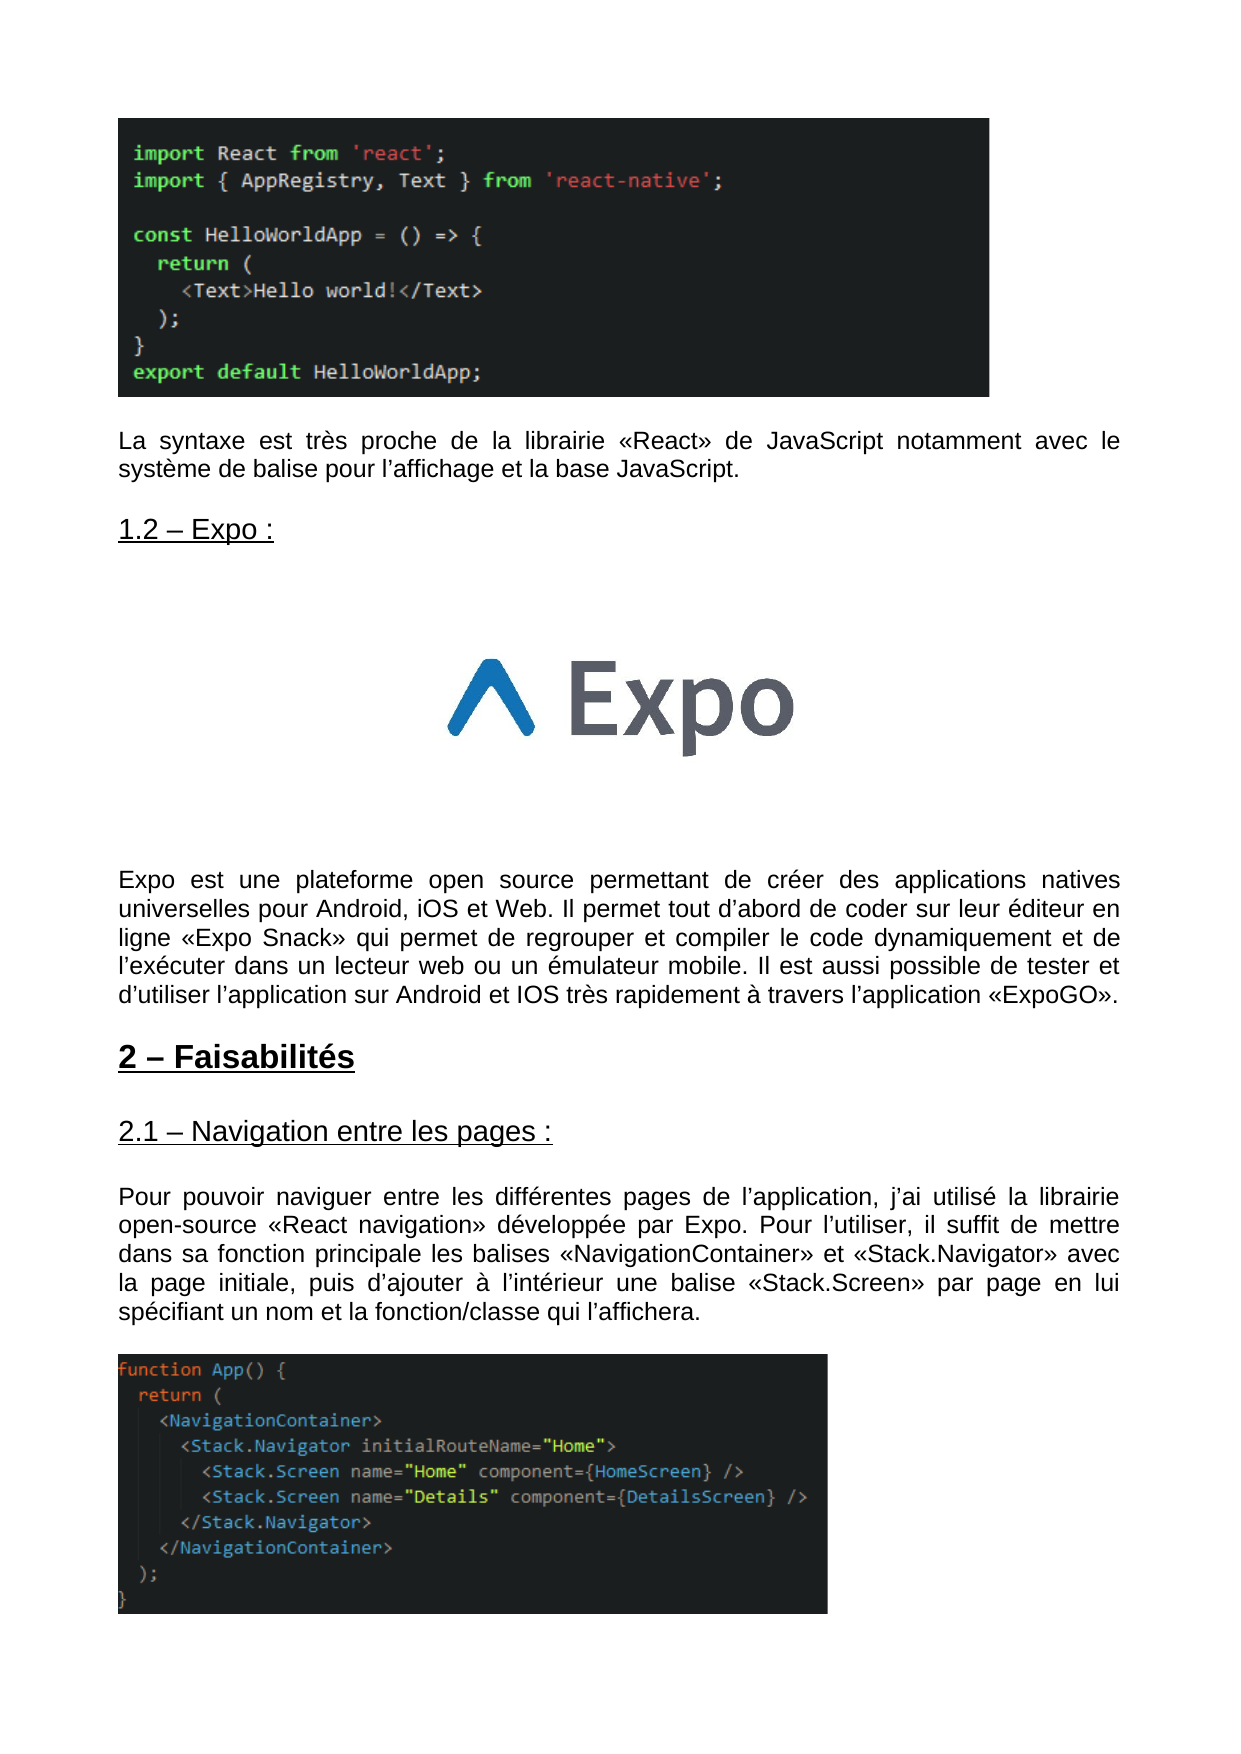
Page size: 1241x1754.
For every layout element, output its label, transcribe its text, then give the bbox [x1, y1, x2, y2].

picture [391, 579, 849, 837]
text Expo est une plateforme open source permettant de créer des applications natives universelles pour Android, iOS et Web. Il permet tout d’abord de coder sur leur éditeur en ligne «Expo Snack» qui permet de regrouper et compiler le code dynamiquement et de l’exécuter dans un lecteur web ou un émulateur mobile. Il est aussi possible de tester et d’utiliser l’application sur Android et IOS très rapidement à travers l’application «ExpoGO». [118, 865, 1122, 1009]
text La syntaxe est très proche de la librairie «React» de JavaScript notamment avec le système de balise pour l’affichage et la base JavaScript. [118, 426, 1122, 483]
picture [118, 1354, 828, 1614]
text 2 – Faisabilités [118, 1038, 1122, 1076]
picture [118, 118, 990, 397]
text Pour pouvoir naviguer entre les différentes pages de l’application, j’ai utilisé la librairie open-source «React navigation» développée par Expo. Pour l’utiliser, il suffit de mettre dans sa fonction principale les balises «NavigationContainer» et «Stack.Navigator» avec la page initiale, puis d’ajouter à l’intérieur une balise «Stack.Screen» par page en lui spécifiant un nom et la fonction/classe qui l’affichera. [118, 1182, 1122, 1325]
text 1.2 – Expo : [118, 512, 1122, 546]
text 2.1 – Navigation entre les pages : [118, 1114, 1122, 1148]
